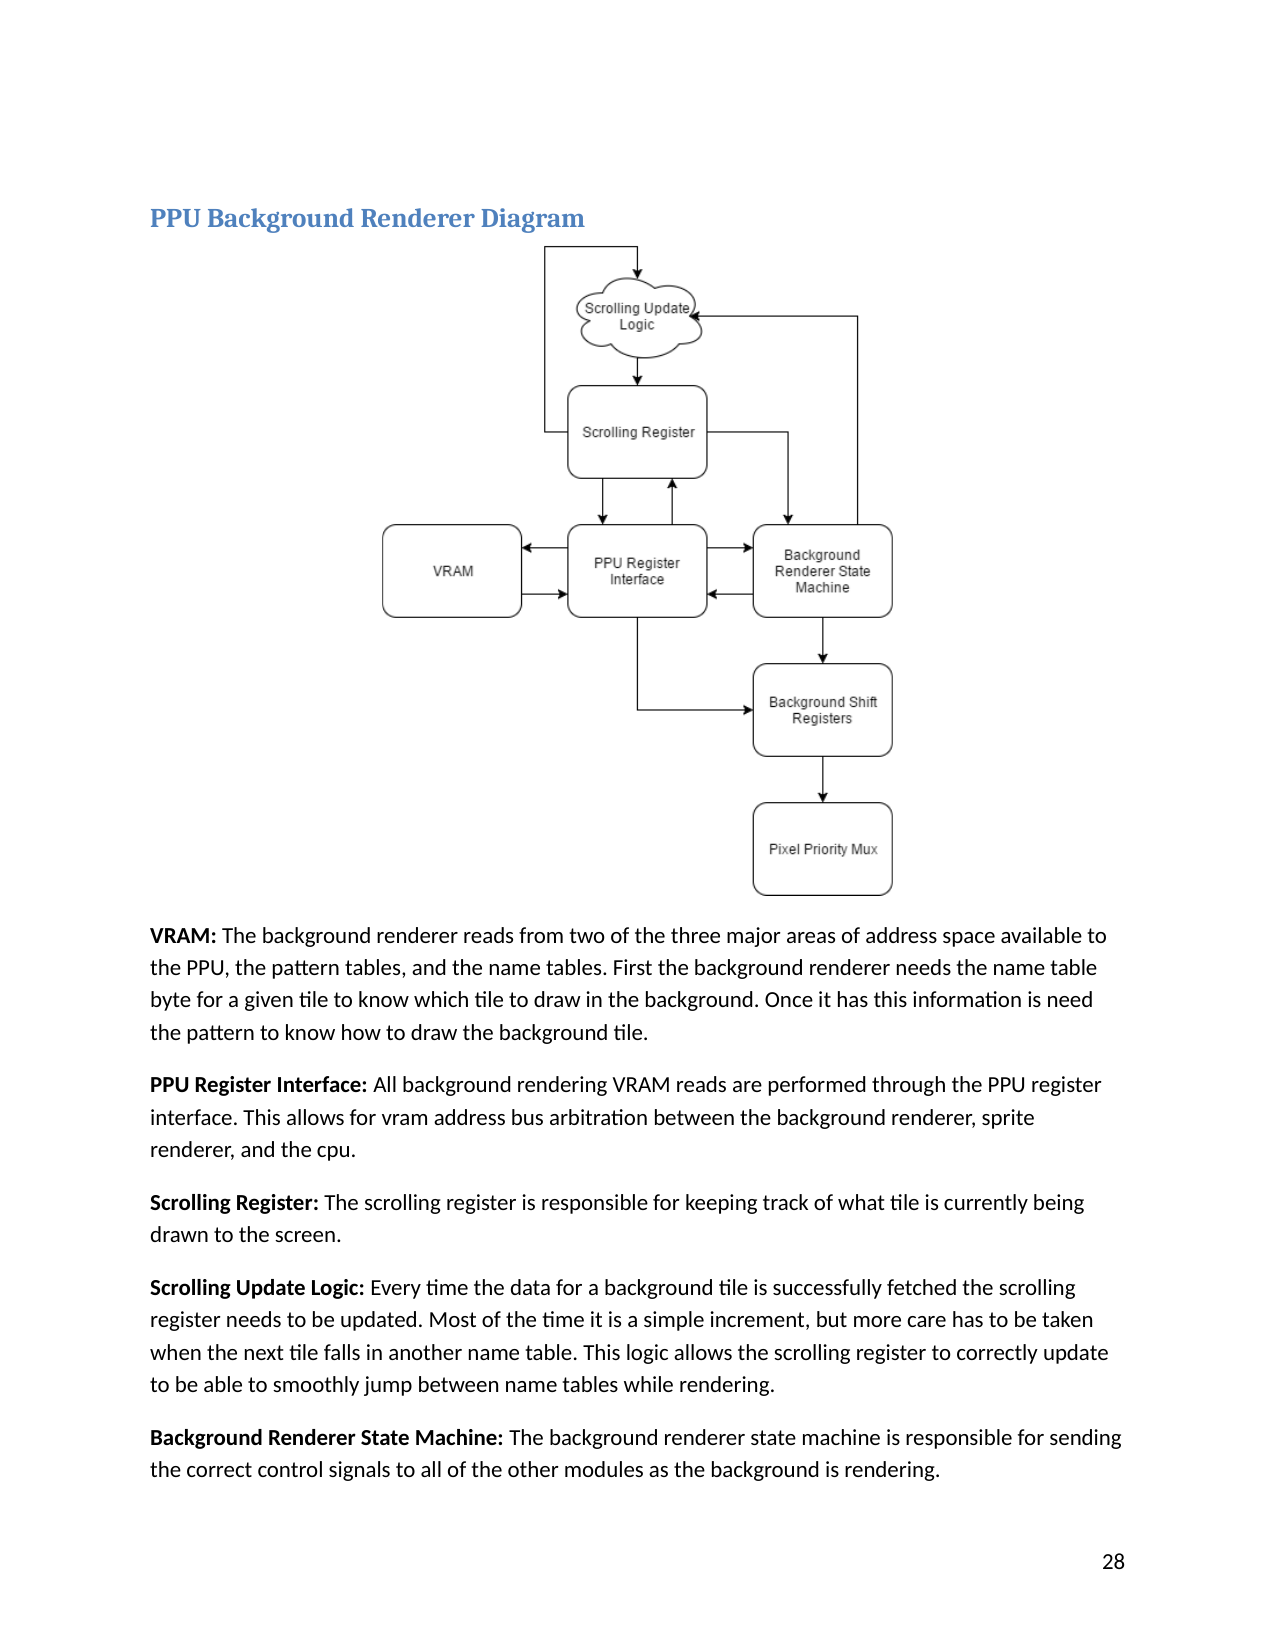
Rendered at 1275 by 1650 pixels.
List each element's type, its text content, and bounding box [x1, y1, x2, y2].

text Scrolling Register: The scrolling register is responsible for keeping track of what tile is currently being drawn to the screen. [150, 1188, 1125, 1248]
picture [382, 238, 893, 896]
text Scrolling Update Logic: Every time the data for a background tile is successfully fetched the scrolling register needs to be updated. Most of the time it is a simple increment, but more care has to be taken when the next tile falls in another name table. This logic allows the scrolling register to correctly update to be able to smoothly jump between name tables while rendering. [150, 1273, 1125, 1398]
text PPU Register Interface: All background rendering VRAM reads are performed through the PPU register interface. This allows for vram address bus arbitration between the background renderer, sprite renderer, and the cpu. [150, 1071, 1125, 1163]
subtitle PPU Background Renderer Diagram [150, 203, 1125, 234]
text VRAM: The background renderer reads from two of the three major areas of address space available to the PPU, the pattern tables, and the name tables. First the background renderer needs the name table byte for a given tile to know which tile to draw in the background. Once it has this information is need the pattern to know how to draw the background tile. [150, 921, 1125, 1046]
text Background Renderer State Machine: The background renderer state machine is responsible for sending the correct control signals to all of the other modules as the background is rendering. [150, 1423, 1125, 1483]
